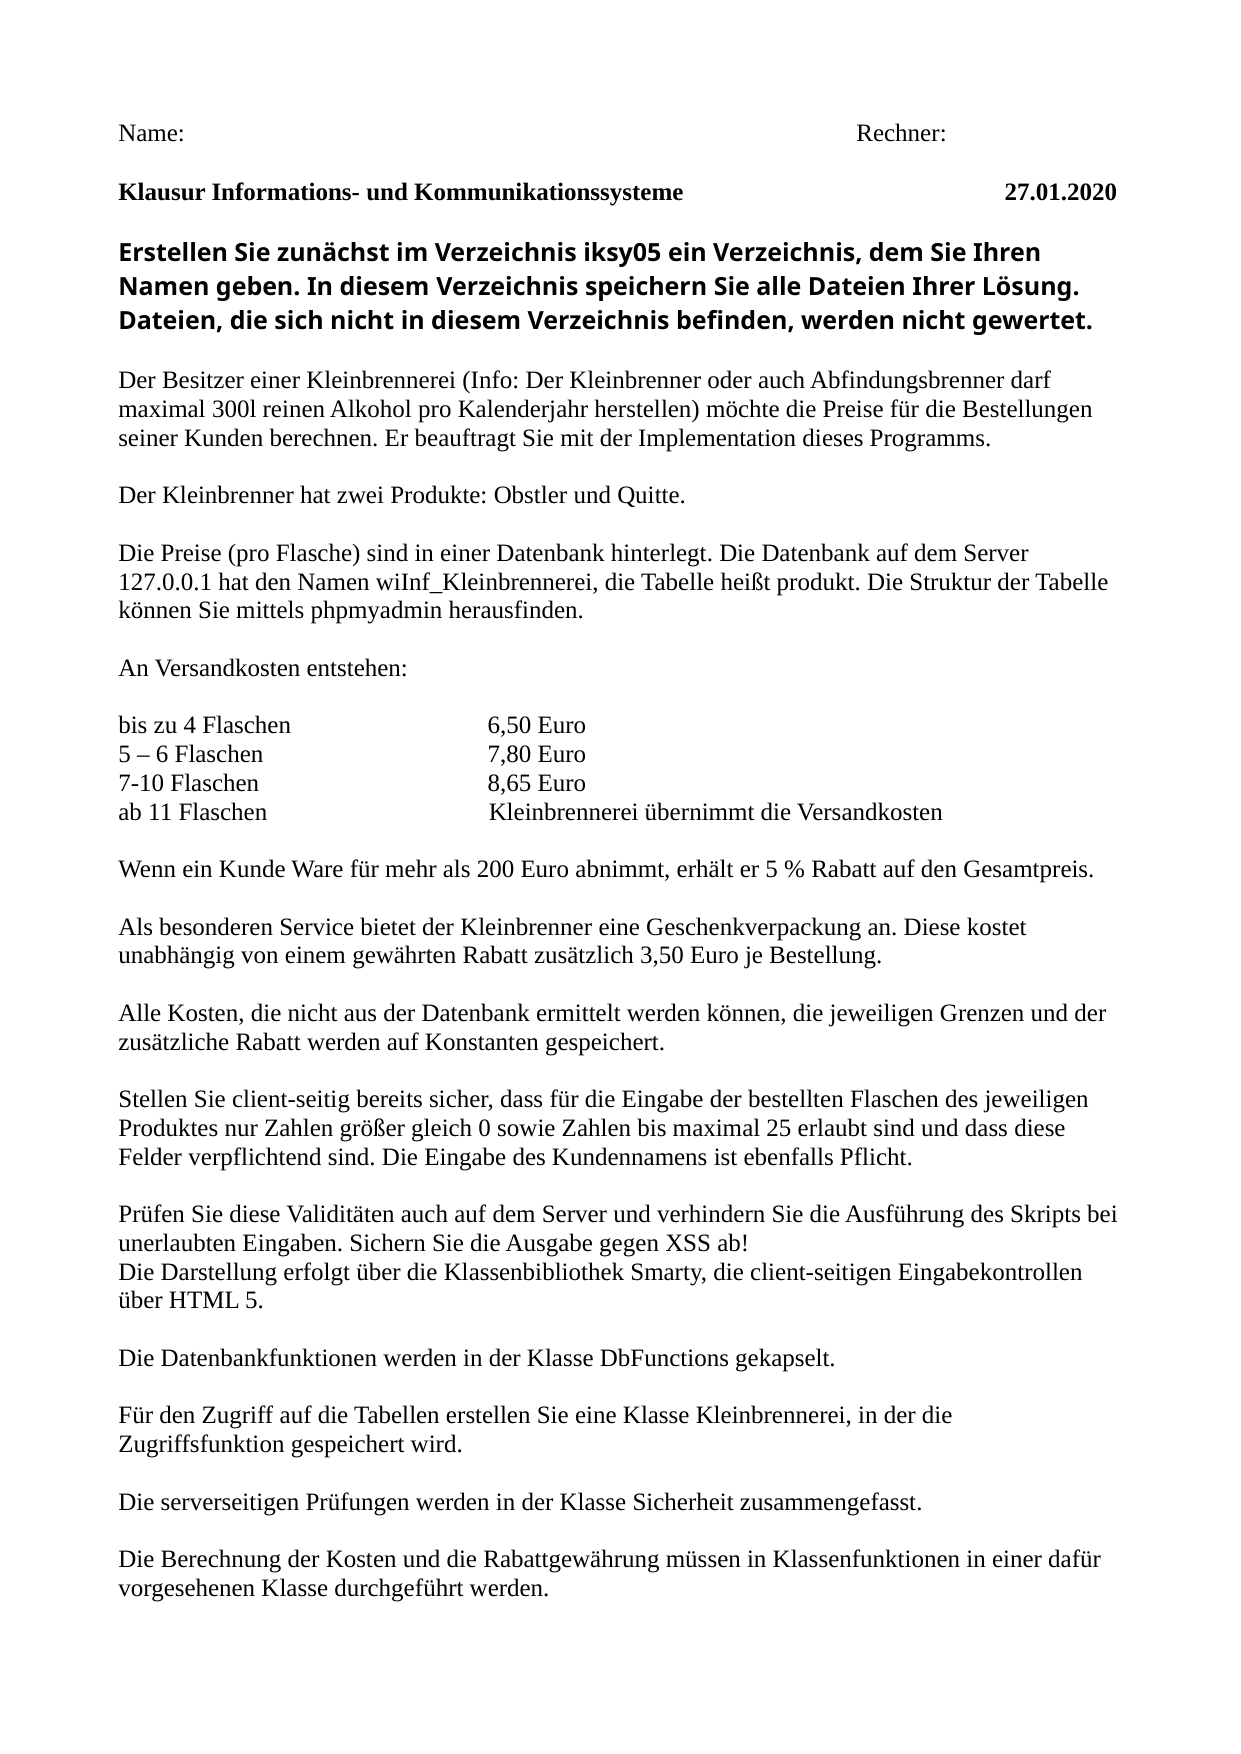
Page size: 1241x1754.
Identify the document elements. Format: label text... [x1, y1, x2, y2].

text bis zu 4 Flaschen 6,50 Euro [118, 711, 1122, 739]
text Die Preise (pro Flasche) sind in einer Datenbank hinterlegt. Die Datenbank auf dem Server 127.0.0.1 hat den Namen wiInf_Kleinbrennerei, die Tabelle heißt produkt. Die Struktur der Tabelle können Sie mittels phpmyadmin herausfinden. [118, 538, 1122, 624]
text Klausur Informations- und Kommunikationssysteme 27.01.2020 [118, 177, 1122, 206]
text 7-10 Flaschen 8,65 Euro [118, 768, 1122, 797]
text Für den Zugriff auf die Tabellen erstellen Sie eine Klasse Kleinbrennerei, in der die Zugriffsfunktion gespeichert wird. [118, 1401, 1122, 1458]
text Alle Kosten, die nicht aus der Datenbank ermittelt werden können, die jeweiligen Grenzen und der zusätzliche Rabatt werden auf Konstanten gespeichert. [118, 998, 1122, 1056]
text Stellen Sie client-seitig bereits sicher, dass für die Eingabe der bestellten Flaschen des jeweiligen Produktes nur Zahlen größer gleich 0 sowie Zahlen bis maximal 25 erlaubt sind und dass diese Felder verpflichtend sind. Die Eingabe des Kundennamens ist ebenfalls Pflicht. [118, 1084, 1122, 1171]
text Als besonderen Service bietet der Kleinbrenner eine Geschenkverpackung an. Diese kostet unabhängig von einem gewährten Rabatt zusätzlich 3,50 Euro je Bestellung. [118, 912, 1122, 969]
text Prüfen Sie diese Validitäten auch auf dem Server und verhindern Sie die Ausführung des Skripts bei unerlaubten Eingaben. Sichern Sie die Ausgabe gegen XSS ab! [118, 1199, 1122, 1257]
text Erstellen Sie zunächst im Verzeichnis iksy05 ein Verzeichnis, dem Sie Ihren Namen geben. In diesem Verzeichnis speichern Sie alle Dateien Ihrer Lösung. Dateien, die sich nicht in diesem Verzeichnis befinden, werden nicht gewertet. [118, 234, 1122, 337]
text Wenn ein Kunde Ware für mehr als 200 Euro abnimmt, erhält er 5 % Rabatt auf den Gesamtpreis. [118, 854, 1122, 883]
text Der Kleinbrenner hat zwei Produkte: Obstler und Quitte. [118, 481, 1122, 509]
text ab 11 Flaschen Kleinbrennerei übernimmt die Versandkosten [118, 797, 1122, 826]
text Die Darstellung erfolgt über die Klassenbibliothek Smarty, die client-seitigen Eingabekontrollen über HTML 5. [118, 1257, 1122, 1314]
text An Versandkosten entstehen: [118, 653, 1122, 682]
text 5 – 6 Flaschen 7,80 Euro [118, 739, 1122, 768]
text Der Besitzer einer Kleinbrennerei (Info: Der Kleinbrenner oder auch Abfindungsbrenner darf maximal 300l reinen Alkohol pro Kalenderjahr herstellen) möchte die Preise für die Bestellungen seiner Kunden berechnen. Er beauftragt Sie mit der Implementation dieses Programms. [118, 366, 1122, 452]
text Die Berechnung der Kosten und die Rabattgewährung müssen in Klassenfunktionen in einer dafür vorgesehenen Klasse durchgeführt werden. [118, 1544, 1122, 1602]
text Die Datenbankfunktionen werden in der Klasse DbFunctions gekapselt. [118, 1343, 1122, 1372]
text Die serverseitigen Prüfungen werden in der Klasse Sicherheit zusammengefasst. [118, 1487, 1122, 1516]
